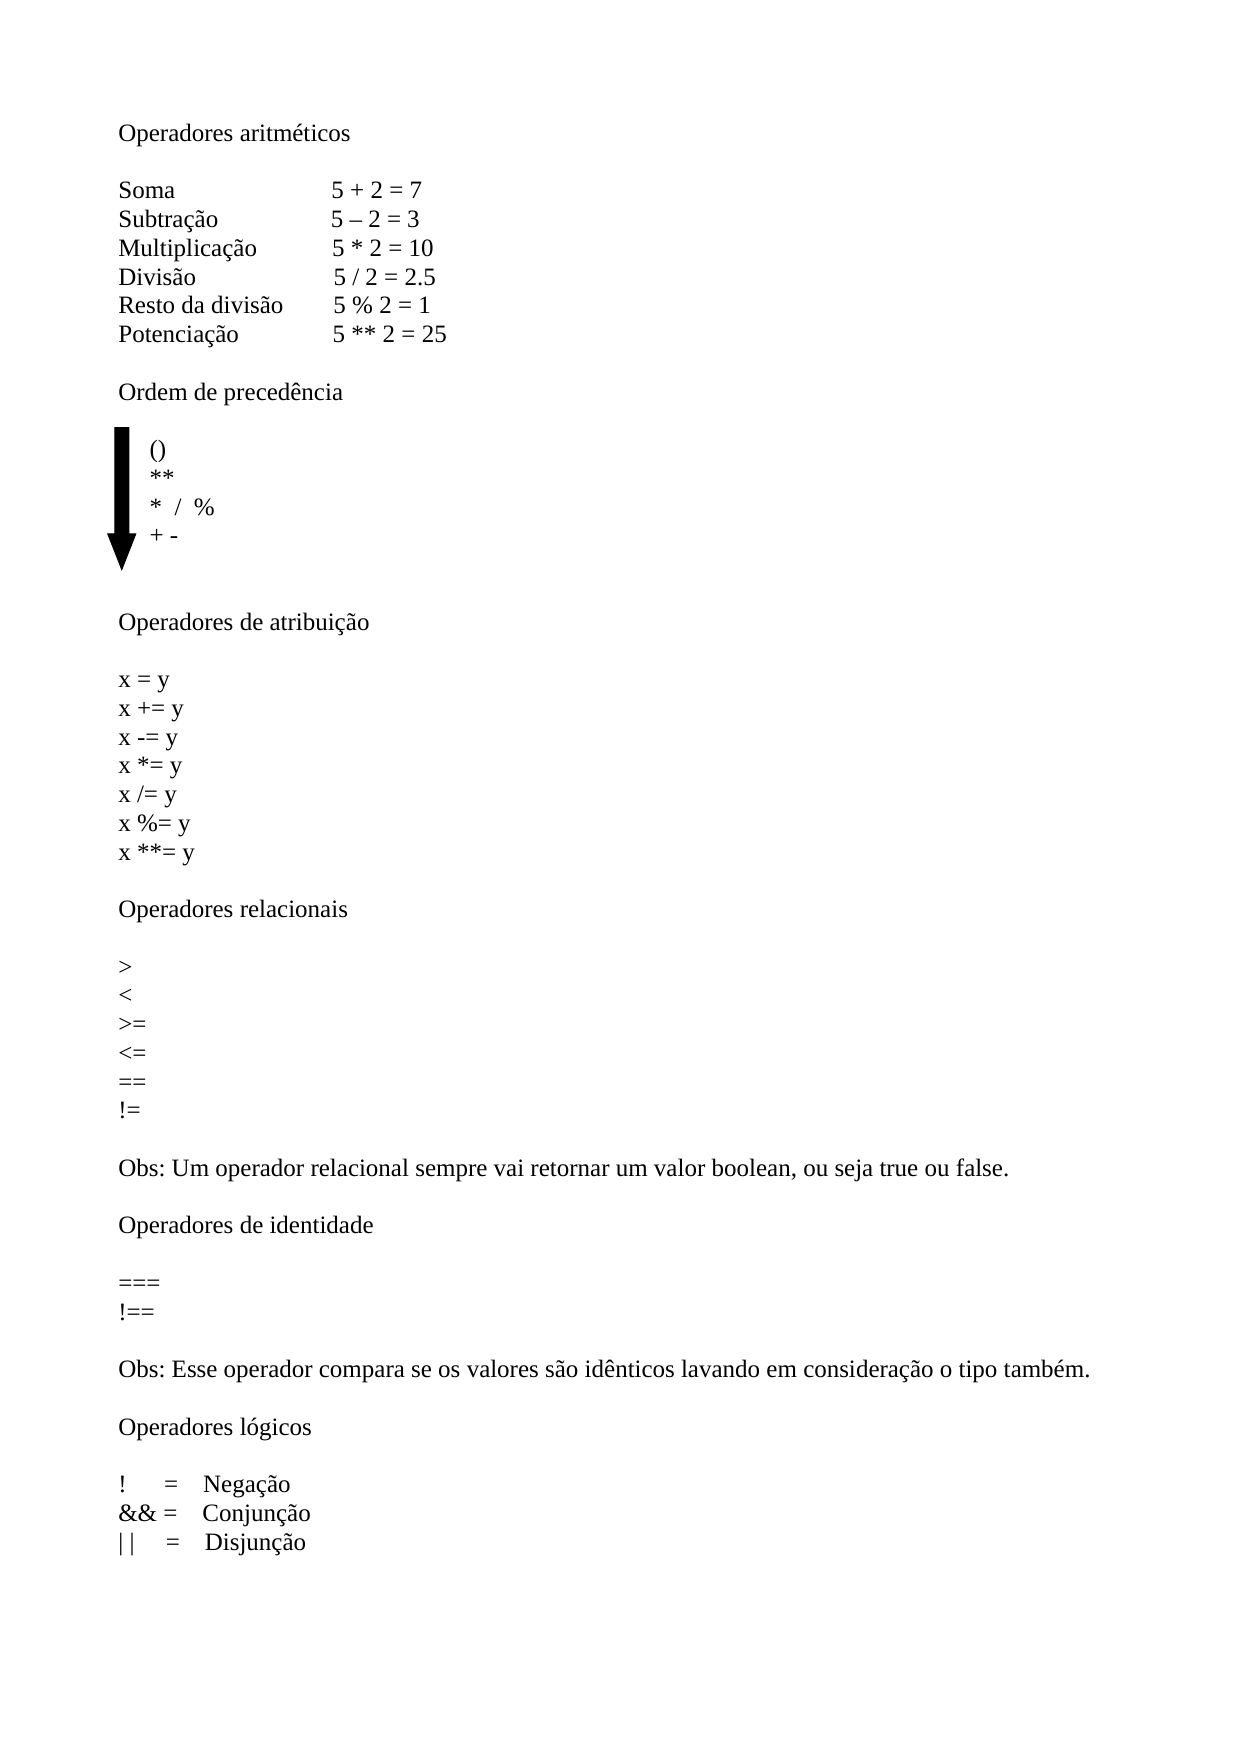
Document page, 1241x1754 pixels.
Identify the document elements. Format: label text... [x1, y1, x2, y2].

text Obs: Esse operador compara se os valores são idênticos lavando em consideração o tipo também. [118, 1354, 1122, 1383]
text x %= y [118, 808, 1122, 837]
text ! = Negação [118, 1469, 1122, 1498]
text Operadores lógicos [118, 1412, 1122, 1441]
text && = Conjunção [118, 1498, 1122, 1527]
text Multiplicação 5 * 2 = 10 [118, 233, 1122, 262]
text x *= y [118, 751, 1122, 779]
text x **= y [118, 837, 1122, 866]
text Operadores relacionais [118, 894, 1122, 923]
text > [118, 952, 1122, 981]
text Operadores de atribuição [118, 607, 1122, 636]
text * / % [130, 492, 1122, 521]
text !== [118, 1297, 1122, 1326]
text Operadores de identidade [118, 1211, 1122, 1239]
text === [118, 1268, 1122, 1297]
text != [118, 1096, 1122, 1124]
text x /= y [118, 779, 1122, 808]
text Divisão 5 / 2 = 2.5 [118, 262, 1122, 291]
text < [118, 981, 1122, 1009]
text x -= y [118, 722, 1122, 751]
text | | = Disjunção [118, 1527, 1122, 1556]
text x += y [118, 693, 1122, 722]
text Obs: Um operador relacional sempre vai retornar um valor boolean, ou seja true ou false. [118, 1153, 1122, 1182]
text == [118, 1067, 1122, 1096]
text Potenciação 5 ** 2 = 25 [118, 319, 1122, 348]
text Soma 5 + 2 = 7 [118, 176, 1122, 204]
text x = y [118, 664, 1122, 693]
text Operadores aritméticos [118, 118, 1122, 147]
text () [130, 434, 1122, 463]
text Ordem de precedência [118, 377, 1122, 406]
text + - [130, 521, 1122, 549]
text ** [130, 463, 1122, 492]
text Subtração 5 – 2 = 3 [118, 204, 1122, 233]
text <= [118, 1038, 1122, 1067]
text >= [118, 1009, 1122, 1038]
text Resto da divisão 5 % 2 = 1 [118, 291, 1122, 319]
